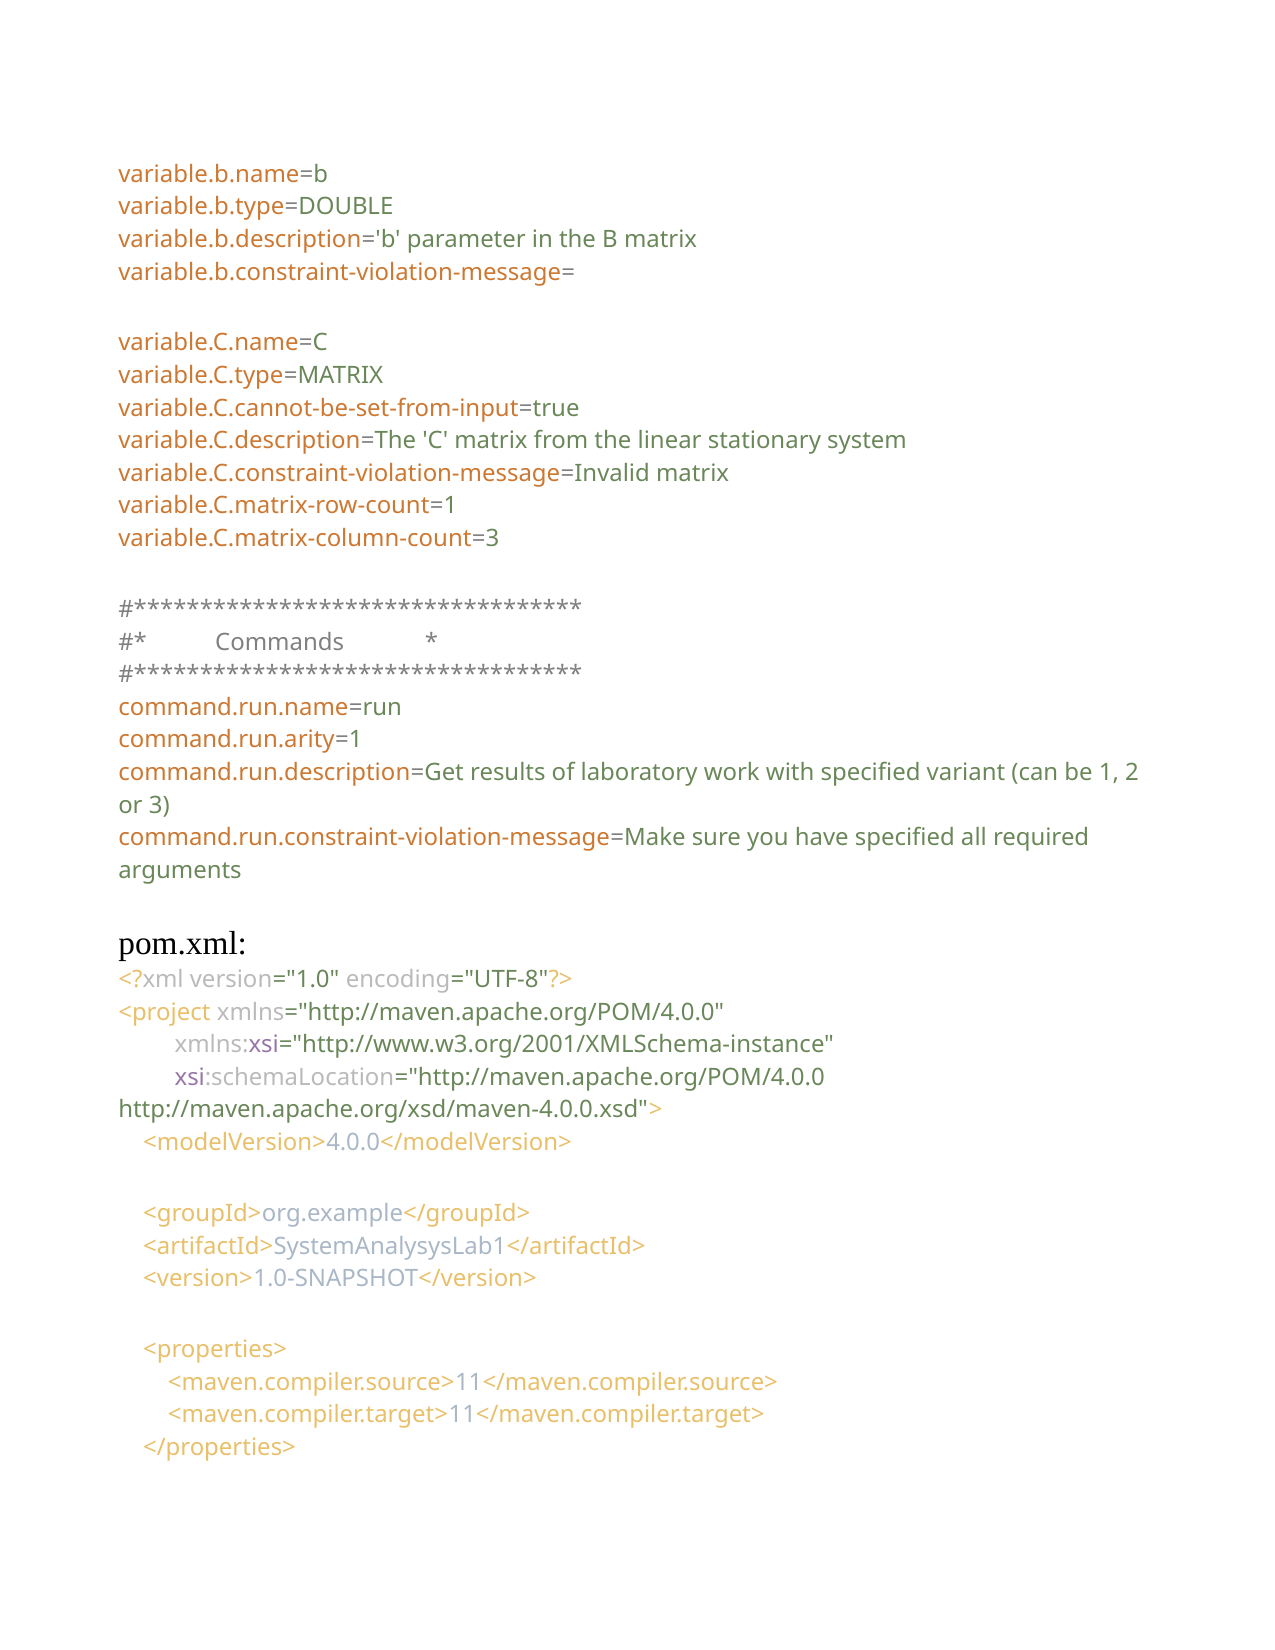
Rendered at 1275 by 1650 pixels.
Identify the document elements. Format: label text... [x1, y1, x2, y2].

text pom.xml: [118, 923, 1157, 962]
text variable.b.name=b variable.b.type=DOUBLE variable.b.description='b' parameter in the B matrix variable.b.constraint-violation-message= variable.C.name=C variable.C.type=MATRIX variable.C.cannot-be-set-from-input=true variable.C.description=The 'C' matrix from the linear stationary system variable.C.constraint-violation-message=Invalid matrix variable.C.matrix-row-count=1 variable.C.matrix-column-count=3 #********************************** #* Commands * #********************************** command.run.name=run command.run.arity=1 command.run.description=Get results of laboratory work with specified variant (can be 1, 2 or 3) command.run.constraint-violation-message=Make sure you have specified all required arguments [118, 118, 1157, 923]
text <?xml version="1.0" encoding="UTF-8"?> <project xmlns="http://maven.apache.org/POM/4.0.0" xmlns:xsi="http://www.w3.org/2001/XMLSchema-instance" xsi:schemaLocation="http://maven.apache.org/POM/4.0.0 http://maven.apache.org/xsd/maven-4.0.0.xsd"> <modelVersion>4.0.0</modelVersion> <groupId>org.example</groupId> <artifactId>SystemAnalysysLab1</artifactId> <version>1.0-SNAPSHOT</version> <properties> <maven.compiler.source>11</maven.compiler.source> <maven.compiler.target>11</maven.compiler.target> </properties> [118, 962, 1157, 1501]
